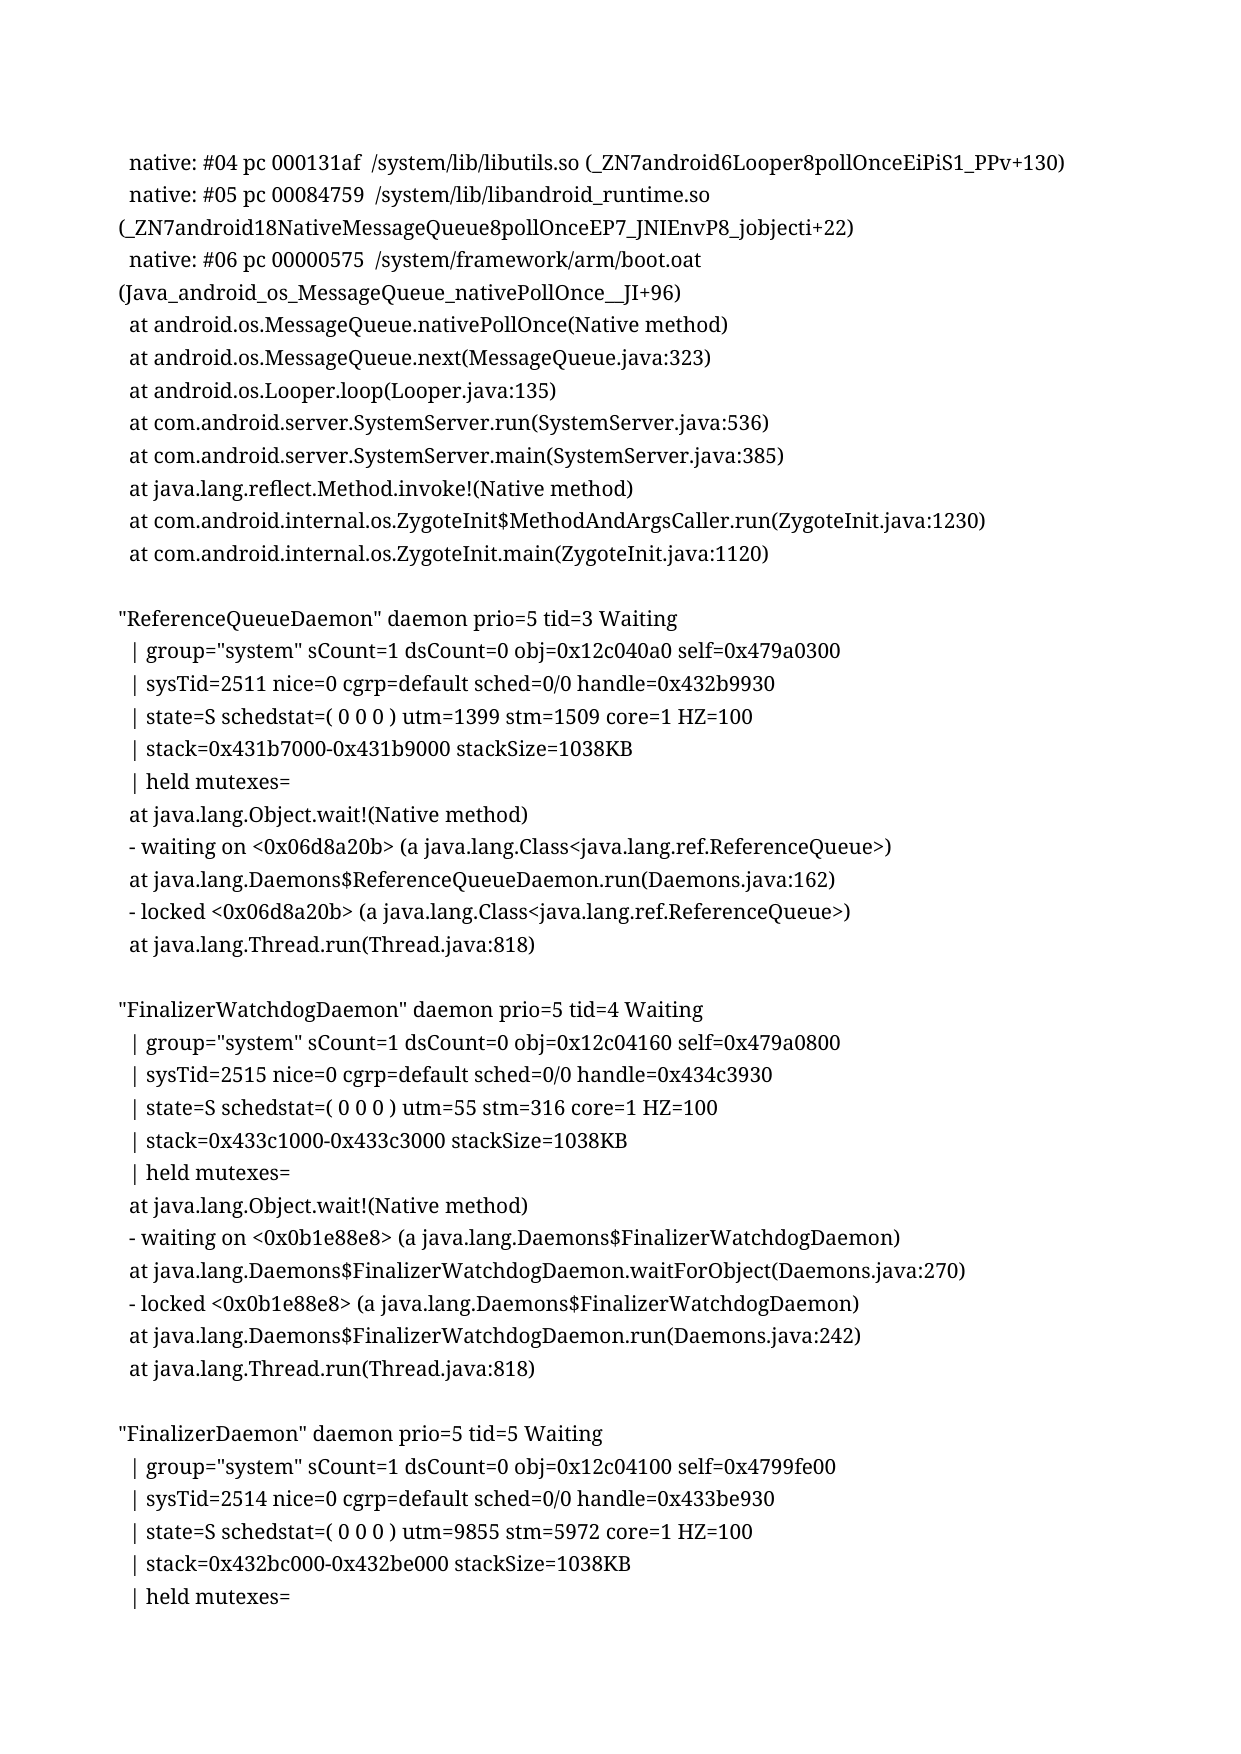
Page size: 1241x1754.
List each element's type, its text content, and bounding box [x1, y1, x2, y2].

text - waiting on <0x0b1e88e8> (a java.lang.Daemons$FinalizerWatchdogDaemon) [118, 1223, 1122, 1252]
text | sysTid=2515 nice=0 cgrp=default sched=0/0 handle=0x434c3930 [118, 1061, 1122, 1089]
text at java.lang.Daemons$FinalizerWatchdogDaemon.waitForObject(Daemons.java:270) [118, 1256, 1122, 1284]
text | sysTid=2514 nice=0 cgrp=default sched=0/0 handle=0x433be930 [118, 1484, 1122, 1513]
text - locked <0x06d8a20b> (a java.lang.Class<java.lang.ref.ReferenceQueue>) [118, 897, 1122, 926]
text | held mutexes= [118, 1158, 1122, 1187]
text | group="system" sCount=1 dsCount=0 obj=0x12c04100 self=0x4799fe00 [118, 1452, 1122, 1480]
text "FinalizerWatchdogDaemon" daemon prio=5 tid=4 Waiting [118, 995, 1122, 1024]
text | held mutexes= [118, 767, 1122, 796]
text at java.lang.reflect.Method.invoke!(Native method) [118, 474, 1122, 502]
text native: #05 pc 00084759 /system/lib/libandroid_runtime.so (_ZN7android18NativeMessageQueue8pollOnceEP7_JNIEnvP8_jobjecti+22) [118, 180, 1122, 241]
text - waiting on <0x06d8a20b> (a java.lang.Class<java.lang.ref.ReferenceQueue>) [118, 832, 1122, 861]
text | stack=0x432bc000-0x432be000 stackSize=1038KB [118, 1549, 1122, 1578]
text "FinalizerDaemon" daemon prio=5 tid=5 Waiting [118, 1419, 1122, 1448]
text native: #06 pc 00000575 /system/framework/arm/boot.oat (Java_android_os_MessageQueue_nativePollOnce__JI+96) [118, 245, 1122, 306]
text | group="system" sCount=1 dsCount=0 obj=0x12c04160 self=0x479a0800 [118, 1028, 1122, 1056]
text | state=S schedstat=( 0 0 0 ) utm=9855 stm=5972 core=1 HZ=100 [118, 1517, 1122, 1545]
text at java.lang.Daemons$FinalizerWatchdogDaemon.run(Daemons.java:242) [118, 1321, 1122, 1350]
text native: #04 pc 000131af /system/lib/libutils.so (_ZN7android6Looper8pollOnceEiPiS1_PPv+130) [118, 148, 1122, 176]
text at java.lang.Daemons$ReferenceQueueDaemon.run(Daemons.java:162) [118, 865, 1122, 893]
text at com.android.internal.os.ZygoteInit$MethodAndArgsCaller.run(ZygoteInit.java:1230) [118, 506, 1122, 535]
text at java.lang.Object.wait!(Native method) [118, 800, 1122, 828]
text | held mutexes= [118, 1582, 1122, 1611]
text at java.lang.Thread.run(Thread.java:818) [118, 930, 1122, 958]
text | group="system" sCount=1 dsCount=0 obj=0x12c040a0 self=0x479a0300 [118, 637, 1122, 665]
text at com.android.server.SystemServer.main(SystemServer.java:385) [118, 441, 1122, 469]
text at android.os.MessageQueue.next(MessageQueue.java:323) [118, 343, 1122, 372]
text | sysTid=2511 nice=0 cgrp=default sched=0/0 handle=0x432b9930 [118, 669, 1122, 698]
text at java.lang.Object.wait!(Native method) [118, 1191, 1122, 1219]
text - locked <0x0b1e88e8> (a java.lang.Daemons$FinalizerWatchdogDaemon) [118, 1289, 1122, 1317]
text at android.os.Looper.loop(Looper.java:135) [118, 376, 1122, 404]
text | state=S schedstat=( 0 0 0 ) utm=55 stm=316 core=1 HZ=100 [118, 1093, 1122, 1122]
text at java.lang.Thread.run(Thread.java:818) [118, 1354, 1122, 1382]
text | stack=0x433c1000-0x433c3000 stackSize=1038KB [118, 1126, 1122, 1154]
text at android.os.MessageQueue.nativePollOnce(Native method) [118, 311, 1122, 339]
text "ReferenceQueueDaemon" daemon prio=5 tid=3 Waiting [118, 604, 1122, 632]
text at com.android.server.SystemServer.run(SystemServer.java:536) [118, 408, 1122, 437]
text at com.android.internal.os.ZygoteInit.main(ZygoteInit.java:1120) [118, 539, 1122, 567]
text | state=S schedstat=( 0 0 0 ) utm=1399 stm=1509 core=1 HZ=100 [118, 702, 1122, 730]
text | stack=0x431b7000-0x431b9000 stackSize=1038KB [118, 734, 1122, 763]
